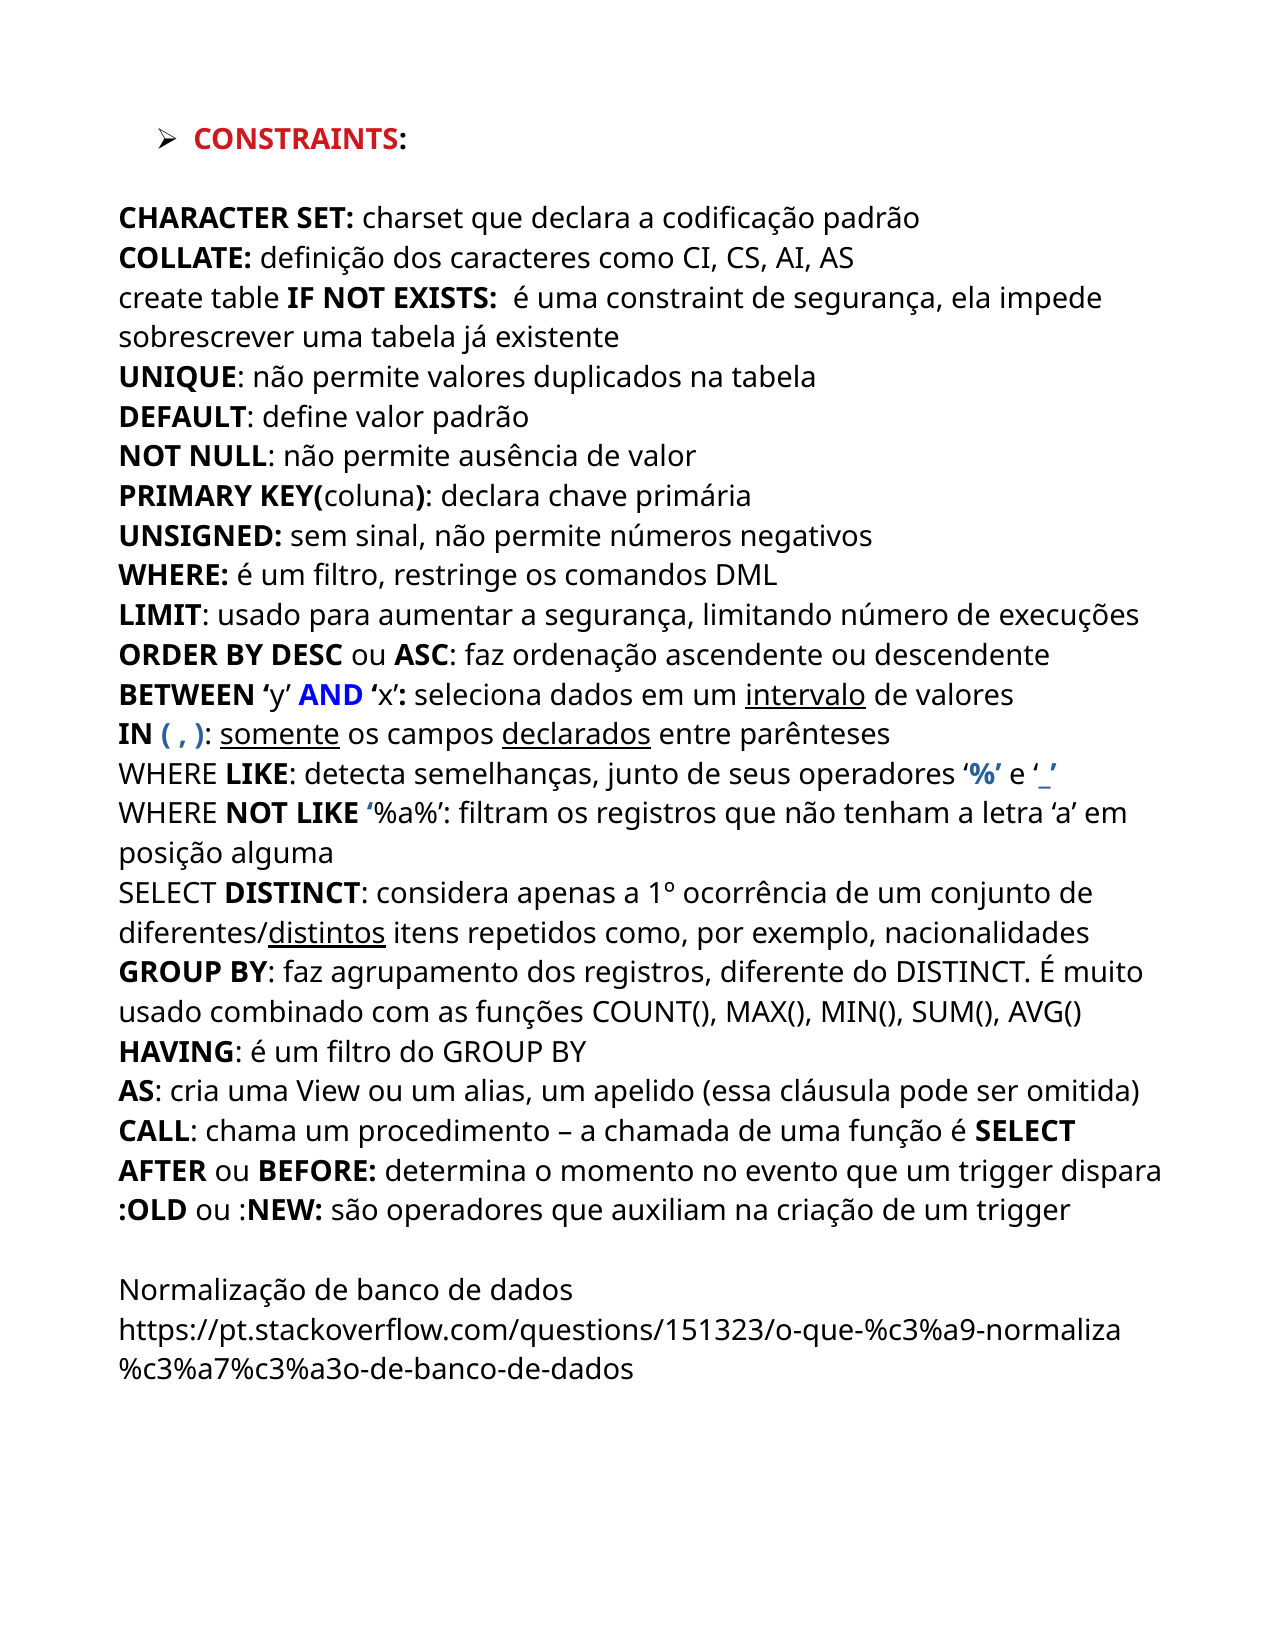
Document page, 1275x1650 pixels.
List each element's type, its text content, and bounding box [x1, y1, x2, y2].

text ORDER BY DESC ou ASC: faz ordenação ascendente ou descendente [118, 634, 1193, 674]
text IN ( , ): somente os campos declarados entre parênteses [118, 713, 1193, 753]
text WHERE LIKE: detecta semelhanças, junto de seus operadores ‘%’ e ‘_’ [118, 753, 1193, 793]
text CALL: chama um procedimento – a chamada de uma função é SELECT [118, 1110, 1193, 1150]
text BETWEEN ‘y’ AND ‘x’: seleciona dados em um intervalo de valores [118, 674, 1193, 713]
text DEFAULT: define valor padrão [118, 396, 1193, 436]
text AS: cria uma View ou um alias, um apelido (essa cláusula pode ser omitida) [118, 1071, 1193, 1110]
text :OLD ou :NEW: são operadores que auxiliam na criação de um trigger [118, 1190, 1193, 1229]
text create table IF NOT EXISTS: é uma constraint de segurança, ela impede sobrescrever uma tabela já existente [118, 277, 1181, 356]
text https://pt.stackoverflow.com/questions/151323/o-que-%c3%a9-normaliza%c3%a7%c3%a3o-de-banco-de-dados [118, 1309, 1193, 1388]
text AFTER ou BEFORE: determina o momento no evento que um trigger dispara [118, 1150, 1193, 1190]
text LIMIT: usado para aumentar a segurança, limitando número de execuções [118, 594, 1193, 634]
text WHERE NOT LIKE ‘%a%’: filtram os registros que não tenham a letra ‘a’ em posição alguma [118, 793, 1205, 872]
text CHARACTER SET: charset que declara a codificação padrão [118, 197, 1193, 237]
text PRIMARY KEY(coluna): declara chave primária [118, 475, 1193, 515]
text HAVING: é um filtro do GROUP BY [118, 1031, 1193, 1071]
text COLLATE: definição dos caracteres como CI, CS, AI, AS [118, 237, 1193, 277]
text GROUP BY: faz agrupamento dos registros, diferente do DISTINCT. É muito usado combinado com as funções COUNT(), MAX(), MIN(), SUM(), AVG() [118, 952, 1193, 1031]
text UNIQUE: não permite valores duplicados na tabela [118, 356, 1193, 396]
text UNSIGNED: sem sinal, não permite números negativos [118, 515, 1193, 555]
text NOT NULL: não permite ausência de valor [118, 436, 1193, 475]
text SELECT DISTINCT: considera apenas a 1º ocorrência de um conjunto de diferentes/distintos itens repetidos como, por exemplo, nacionalidades [118, 872, 1193, 952]
text WHERE: é um filtro, restringe os comandos DML [118, 555, 1193, 594]
text Normalização de banco de dados [118, 1269, 1193, 1309]
list CONSTRAINTS: [156, 118, 1193, 197]
